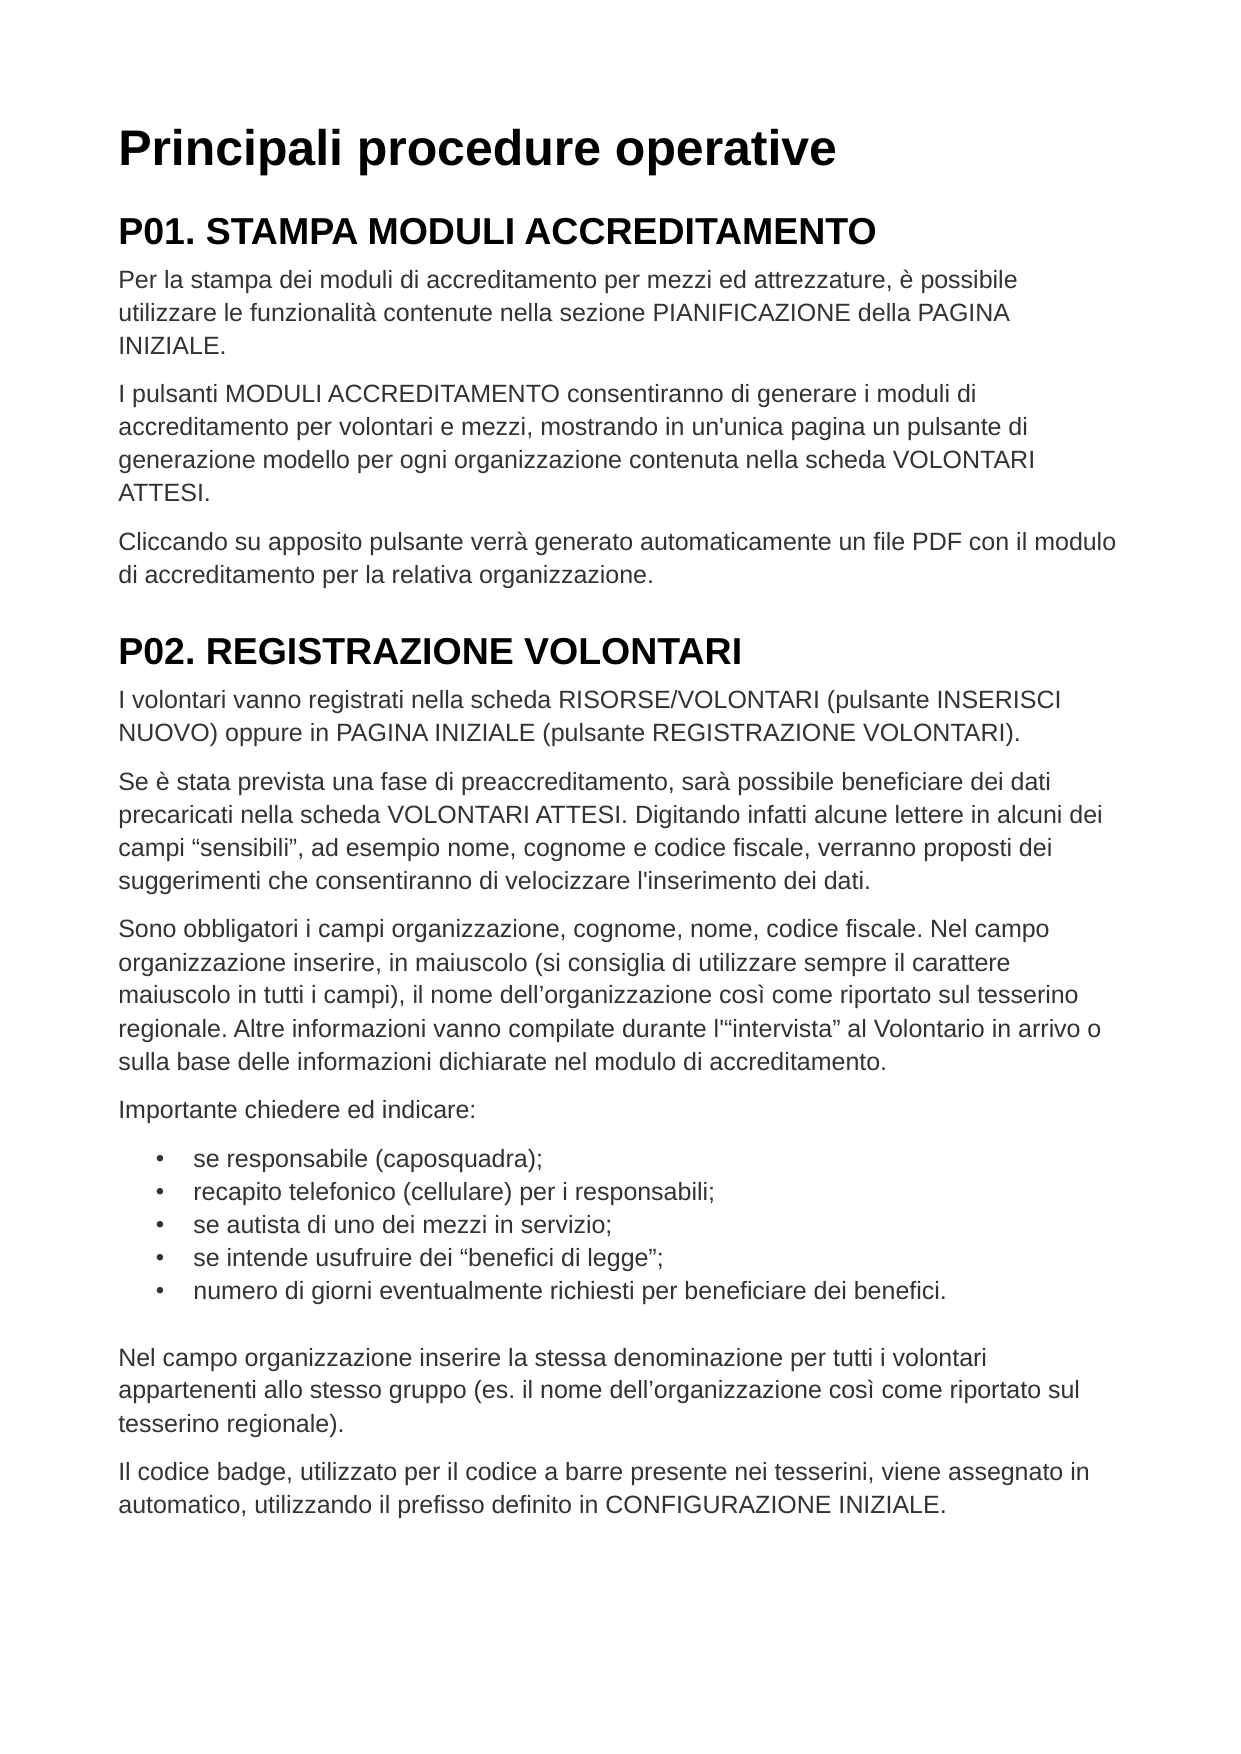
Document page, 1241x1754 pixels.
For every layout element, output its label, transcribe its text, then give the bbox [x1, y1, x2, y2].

subtitle Principali procedure operative [118, 118, 1122, 176]
text Per la stampa dei moduli di accreditamento per mezzi ed attrezzature, è possibile utilizzare le funzionalità contenute nella sezione PIANIFICAZIONE della PAGINA INIZIALE. [118, 264, 1122, 359]
subtitle P02. REGISTRAZIONE VOLONTARI [118, 629, 1122, 673]
list recapito telefonico (cellulare) per i responsabili; [156, 1177, 1122, 1206]
text I volontari vanno registrati nella scheda RISORSE/VOLONTARI (pulsante INSERISCI NUOVO) oppure in PAGINA INIZIALE (pulsante REGISTRAZIONE VOLONTARI). [118, 685, 1122, 747]
list se intende usufruire dei “benefici di legge”; [156, 1243, 1122, 1272]
text Cliccando su apposito pulsante verrà generato automaticamente un file PDF con il modulo di accreditamento per la relativa organizzazione. [118, 527, 1122, 589]
text I pulsanti MODULI ACCREDITAMENTO consentiranno di generare i moduli di accreditamento per volontari e mezzi, mostrando in un'unica pagina un pulsante di generazione modello per ogni organizzazione contenuta nella scheda VOLONTARI ATTESI. [118, 379, 1122, 507]
text Nel campo organizzazione inserire la stessa denominazione per tutti i volontari appartenenti allo stesso gruppo (es. il nome dell’organizzazione così come riportato sul tesserino regionale). [118, 1309, 1122, 1437]
list numero di giorni eventualmente richiesti per beneficiare dei benefici. [156, 1276, 1122, 1305]
list se autista di uno dei mezzi in servizio; [156, 1210, 1122, 1239]
subtitle P01. STAMPA MODULI ACCREDITAMENTO [118, 209, 1122, 252]
text Importante chiedere ed indicare: [118, 1095, 1122, 1124]
text Se è stata prevista una fase di preaccreditamento, sarà possibile beneficiare dei dati precaricati nella scheda VOLONTARI ATTESI. Digitando infatti alcune lettere in alcuni dei campi “sensibili”, ad esempio nome, cognome e codice fiscale, verranno proposti dei suggerimenti che consentiranno di velocizzare l'inserimento dei dati. [118, 767, 1122, 894]
text Il codice badge, utilizzato per il codice a barre presente nei tesserini, viene assegnato in automatico, utilizzando il prefisso definito in CONFIGURAZIONE INIZIALE. [118, 1457, 1122, 1519]
list se responsabile (caposquadra); [156, 1144, 1122, 1173]
text Sono obbligatori i campi organizzazione, cognome, nome, codice fiscale. Nel campo organizzazione inserire, in maiuscolo (si consiglia di utilizzare sempre il carattere maiuscolo in tutti i campi), il nome dell’organizzazione così come riportato sul tesserino regionale. Altre informazioni vanno compilate durante l'“intervista” al Volontario in arrivo o sulla base delle informazioni dichiarate nel modulo di accreditamento. [118, 914, 1122, 1075]
